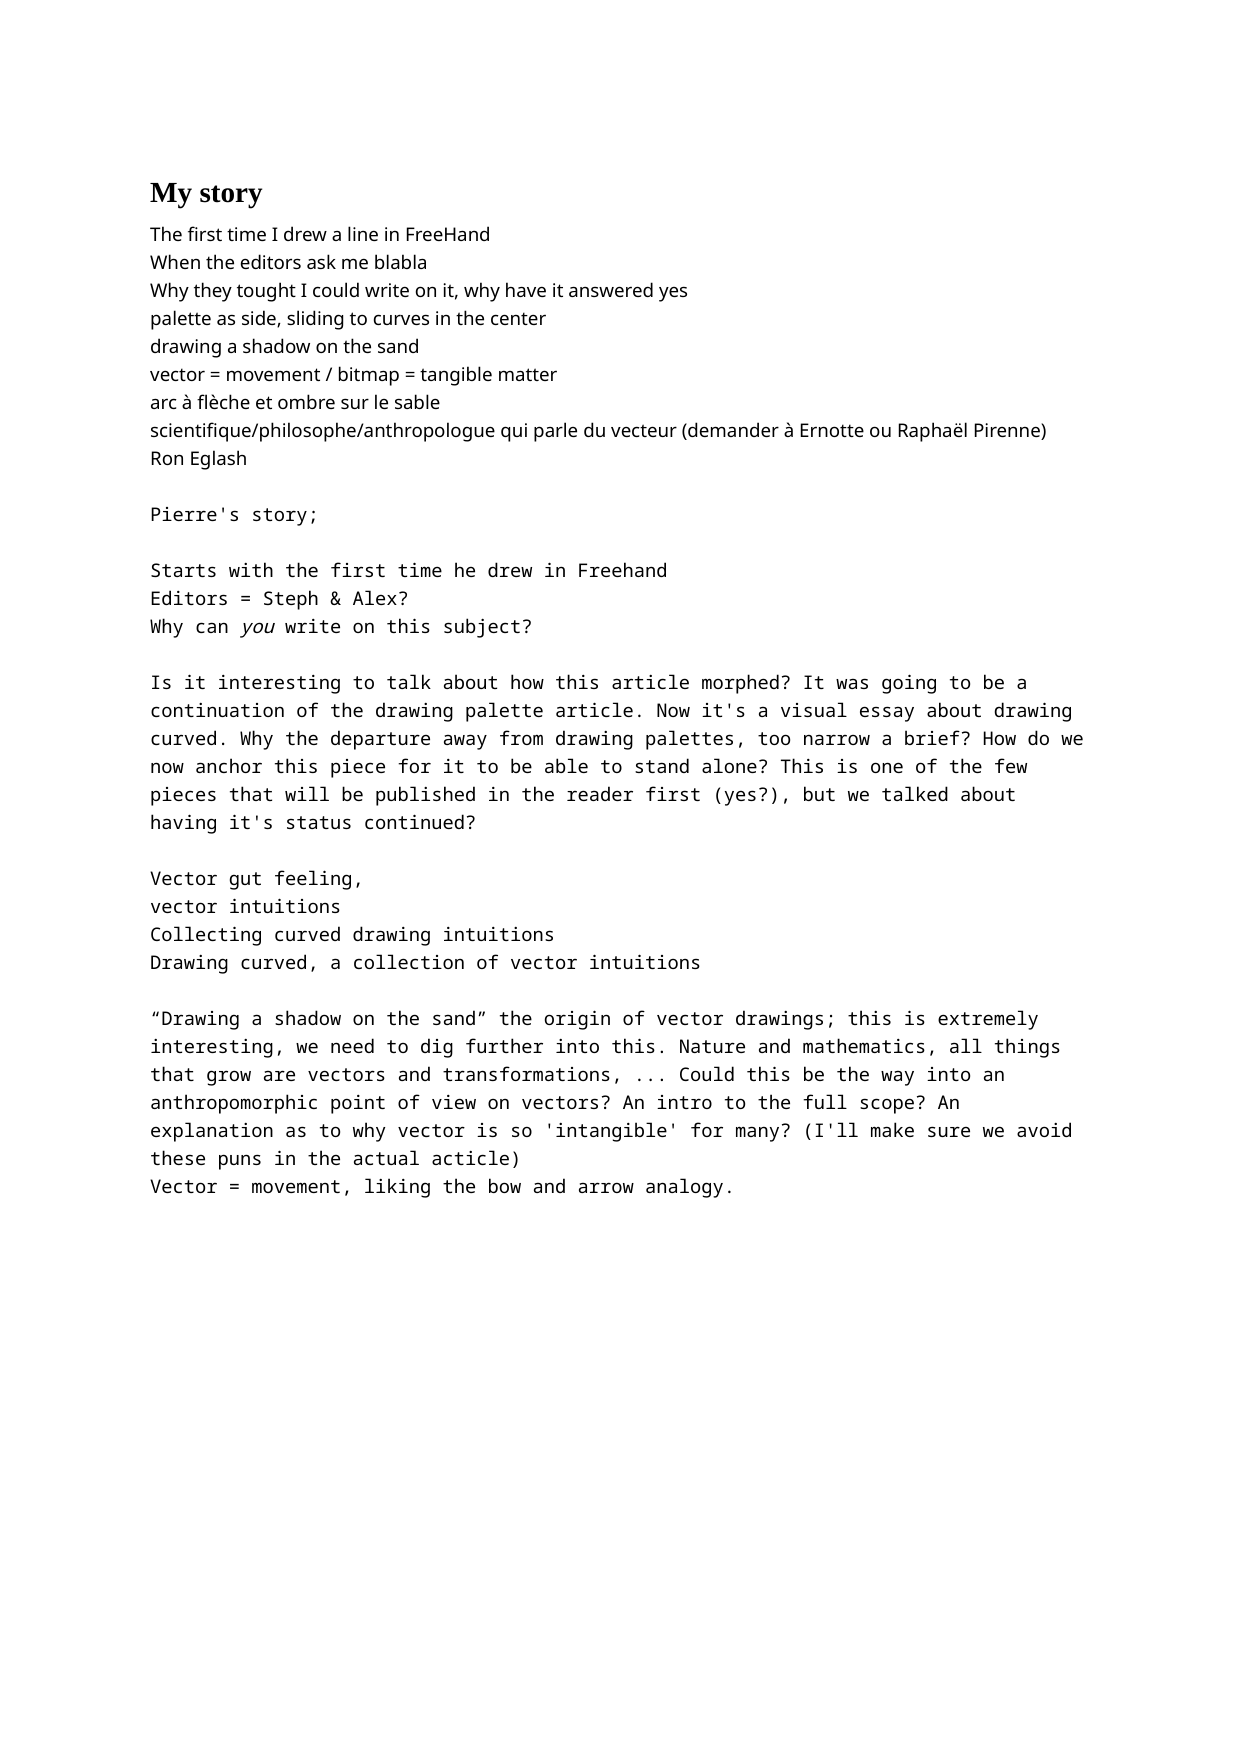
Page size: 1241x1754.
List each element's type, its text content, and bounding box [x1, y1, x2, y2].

text vector intuitions [150, 893, 1091, 919]
text palette as side, sliding to curves in the center [150, 305, 1091, 331]
text Drawing curved, a collection of vector intuitions [150, 949, 1091, 975]
text Why they tought I could write on it, why have it answered yes [150, 277, 1091, 303]
text Starts with the first time he drew in Freehand [150, 557, 1091, 583]
text Vector gut feeling, [150, 866, 1091, 891]
text “Drawing a shadow on the sand” the origin of vector drawings; this is extremely interesting, we need to dig further into this. Nature and mathematics, all things that grow are vectors and transformations, ... Could this be the way into an anthropomorphic point of view on vectors? An intro to the full scope? An explanation as to why vector is so 'intangible' for many? (I'll make sure we avoid these puns in the actual acticle) [150, 1006, 1091, 1171]
subtitle My story [150, 175, 1091, 208]
text Editors = Steph & Alex? [150, 585, 1091, 611]
text When the editors ask me blabla [150, 249, 1091, 274]
text The first time I drew a line in FreeHand [150, 221, 1091, 247]
text scientifique/philosophe/anthropologue qui parle du vecteur (demander à Ernotte ou Raphaël Pirenne) [150, 417, 1091, 443]
text drawing a shadow on the sand [150, 333, 1091, 359]
text Why can you write on this subject? [150, 613, 1091, 639]
text Collecting curved drawing intuitions [150, 922, 1091, 947]
text Is it interesting to talk about how this article morphed? It was going to be a continuation of the drawing palette article. Now it's a visual essay about drawing curved. Why the departure away from drawing palettes, too narrow a brief? How do we now anchor this piece for it to be able to stand alone? This is one of the few pieces that will be published in the reader first (yes?), but we talked about having it's status continued? [150, 669, 1091, 835]
text Vector = movement, liking the bow and arrow analogy. [150, 1174, 1091, 1199]
text arc à flèche et ombre sur le sable [150, 389, 1091, 415]
text Pierre's story; [150, 501, 1091, 527]
text vector = movement / bitmap = tangible matter [150, 361, 1091, 387]
text Ron Eglash [150, 445, 1091, 471]
